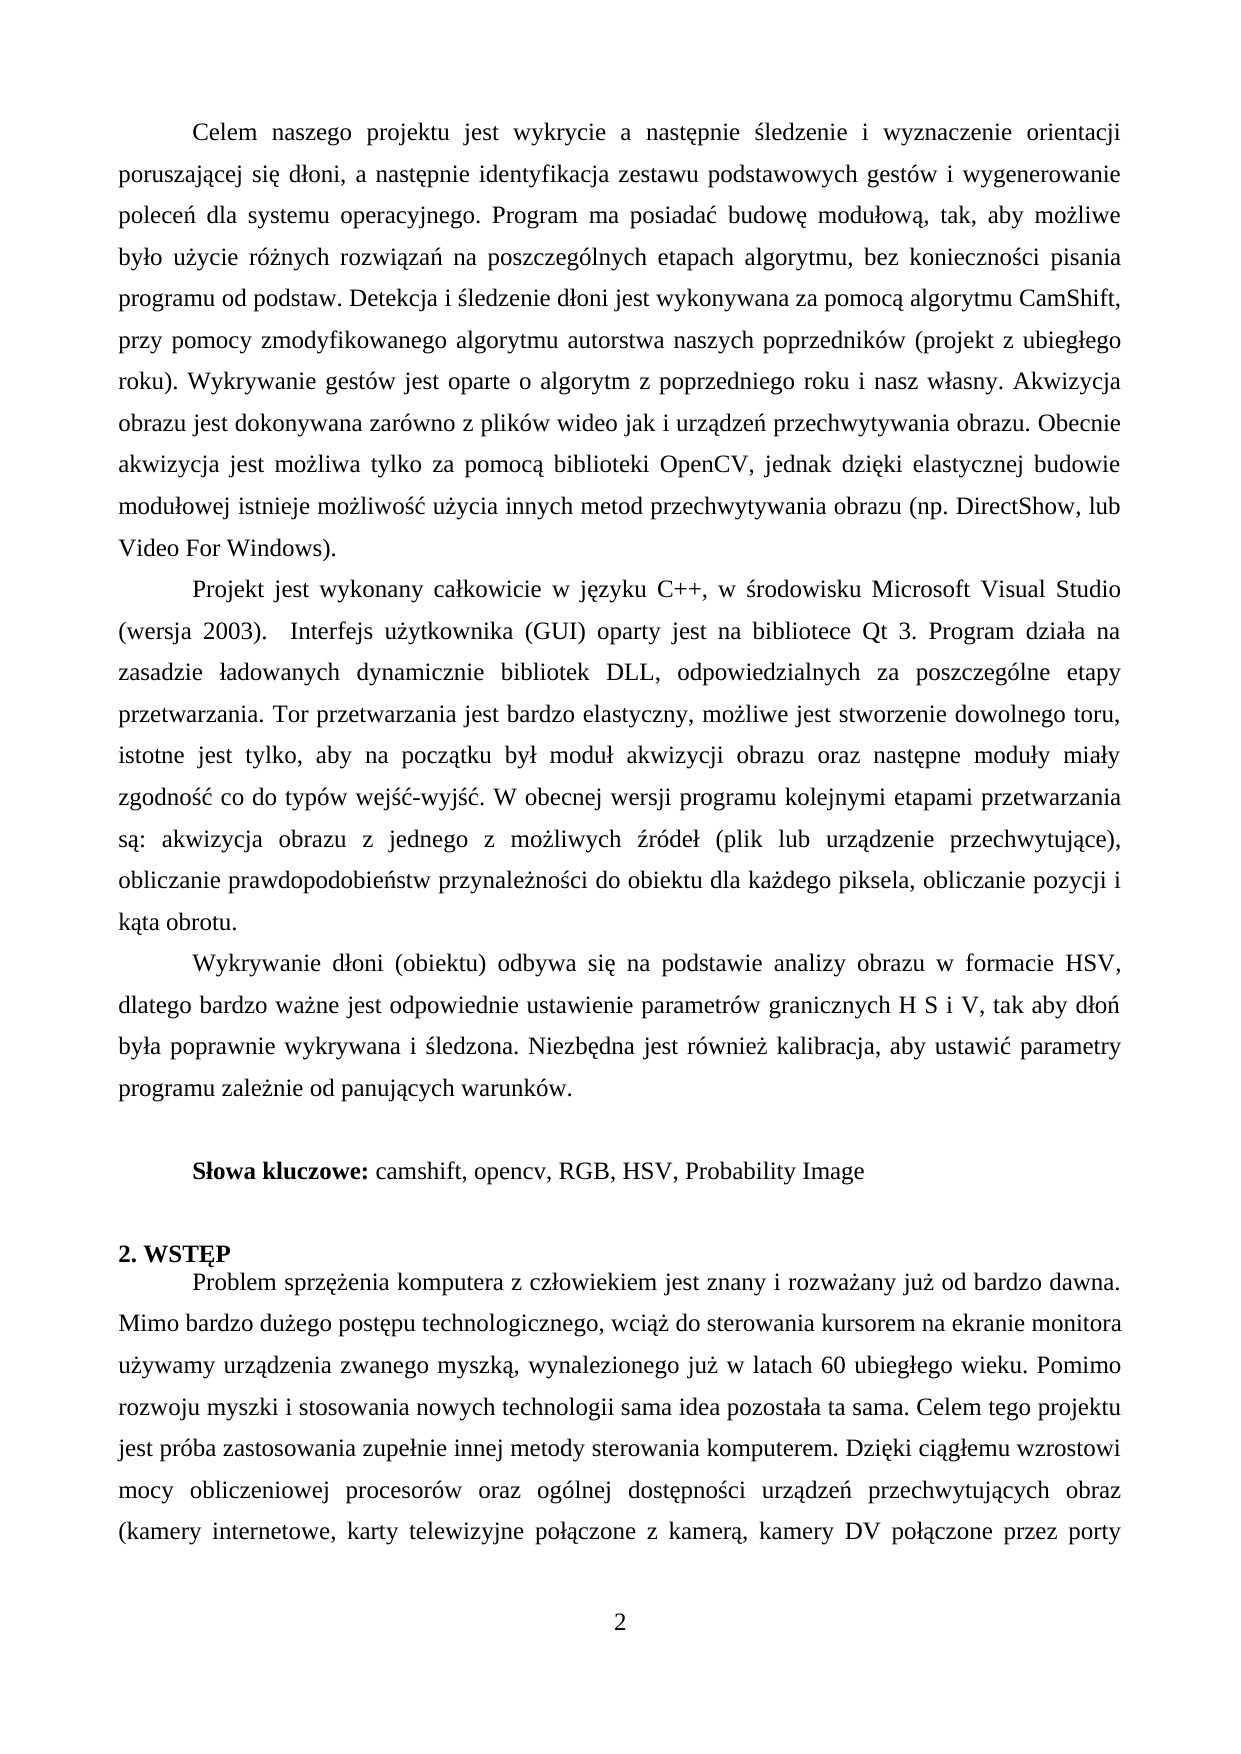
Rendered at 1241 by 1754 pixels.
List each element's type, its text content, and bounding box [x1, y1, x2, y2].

text Słowa kluczowe: camshift, opencv, RGB, HSV, Probability Image [118, 1157, 1122, 1185]
text 2. WSTĘP [118, 1240, 1122, 1268]
text Wykrywanie dłoni (obiektu) odbywa się na podstawie analizy obrazu w formacie HSV, dlatego bardzo ważne jest odpowiednie ustawienie parametrów granicznych H S i V, tak aby dłoń była poprawnie wykrywana i śledzona. Niezbędna jest również kalibracja, aby ustawić parametry programu zależnie od panujących warunków. [118, 949, 1122, 1102]
text Celem naszego projektu jest wykrycie a następnie śledzenie i wyznaczenie orientacji poruszającej się dłoni, a następnie identyfikacja zestawu podstawowych gestów i wygenerowanie poleceń dla systemu operacyjnego. Program ma posiadać budowę modułową, tak, aby możliwe było użycie różnych rozwiązań na poszczególnych etapach algorytmu, bez konieczności pisania programu od podstaw. Detekcja i śledzenie dłoni jest wykonywana za pomocą algorytmu CamShift, przy pomocy zmodyfikowanego algorytmu autorstwa naszych poprzedników (projekt z ubiegłego roku). Wykrywanie gestów jest oparte o algorytm z poprzedniego roku i nasz własny. Akwizycja obrazu jest dokonywana zarówno z plików wideo jak i urządzeń przechwytywania obrazu. Obecnie akwizycja jest możliwa tylko za pomocą biblioteki OpenCV, jednak dzięki elastycznej budowie modułowej istnieje możliwość użycia innych metod przechwytywania obrazu (np. DirectShow, lub Video For Windows). [118, 118, 1122, 561]
text Projekt jest wykonany całkowicie w języku C++, w środowisku Microsoft Visual Studio (wersja 2003). Interfejs użytkownika (GUI) oparty jest na bibliotece Qt 3. Program działa na zasadzie ładowanych dynamicznie bibliotek DLL, odpowiedzialnych za poszczególne etapy przetwarzania. Tor przetwarzania jest bardzo elastyczny, możliwe jest stworzenie dowolnego toru, istotne jest tylko, aby na początku był moduł akwizycji obrazu oraz następne moduły miały zgodność co do typów wejść-wyjść. W obecnej wersji programu kolejnymi etapami przetwarzania są: akwizycja obrazu z jednego z możliwych źródeł (plik lub urządzenie przechwytujące), obliczanie prawdopodobieństw przynależności do obiektu dla każdego piksela, obliczanie pozycji i kąta obrotu. [118, 575, 1122, 936]
text Problem sprzężenia komputera z człowiekiem jest znany i rozważany już od bardzo dawna. Mimo bardzo dużego postępu technologicznego, wciąż do sterowania kursorem na ekranie monitora używamy urządzenia zwanego myszką, wynalezionego już w latach 60 ubiegłego wieku. Pomimo rozwoju myszki i stosowania nowych technologii sama idea pozostała ta sama. Celem tego projektu jest próba zastosowania zupełnie innej metody sterowania komputerem. Dzięki ciągłemu wzrostowi mocy obliczeniowej procesorów oraz ogólnej dostępności urządzeń przechwytujących obraz (kamery internetowe, karty telewizyjne połączone z kamerą, kamery DV połączone przez porty [118, 1268, 1122, 1545]
